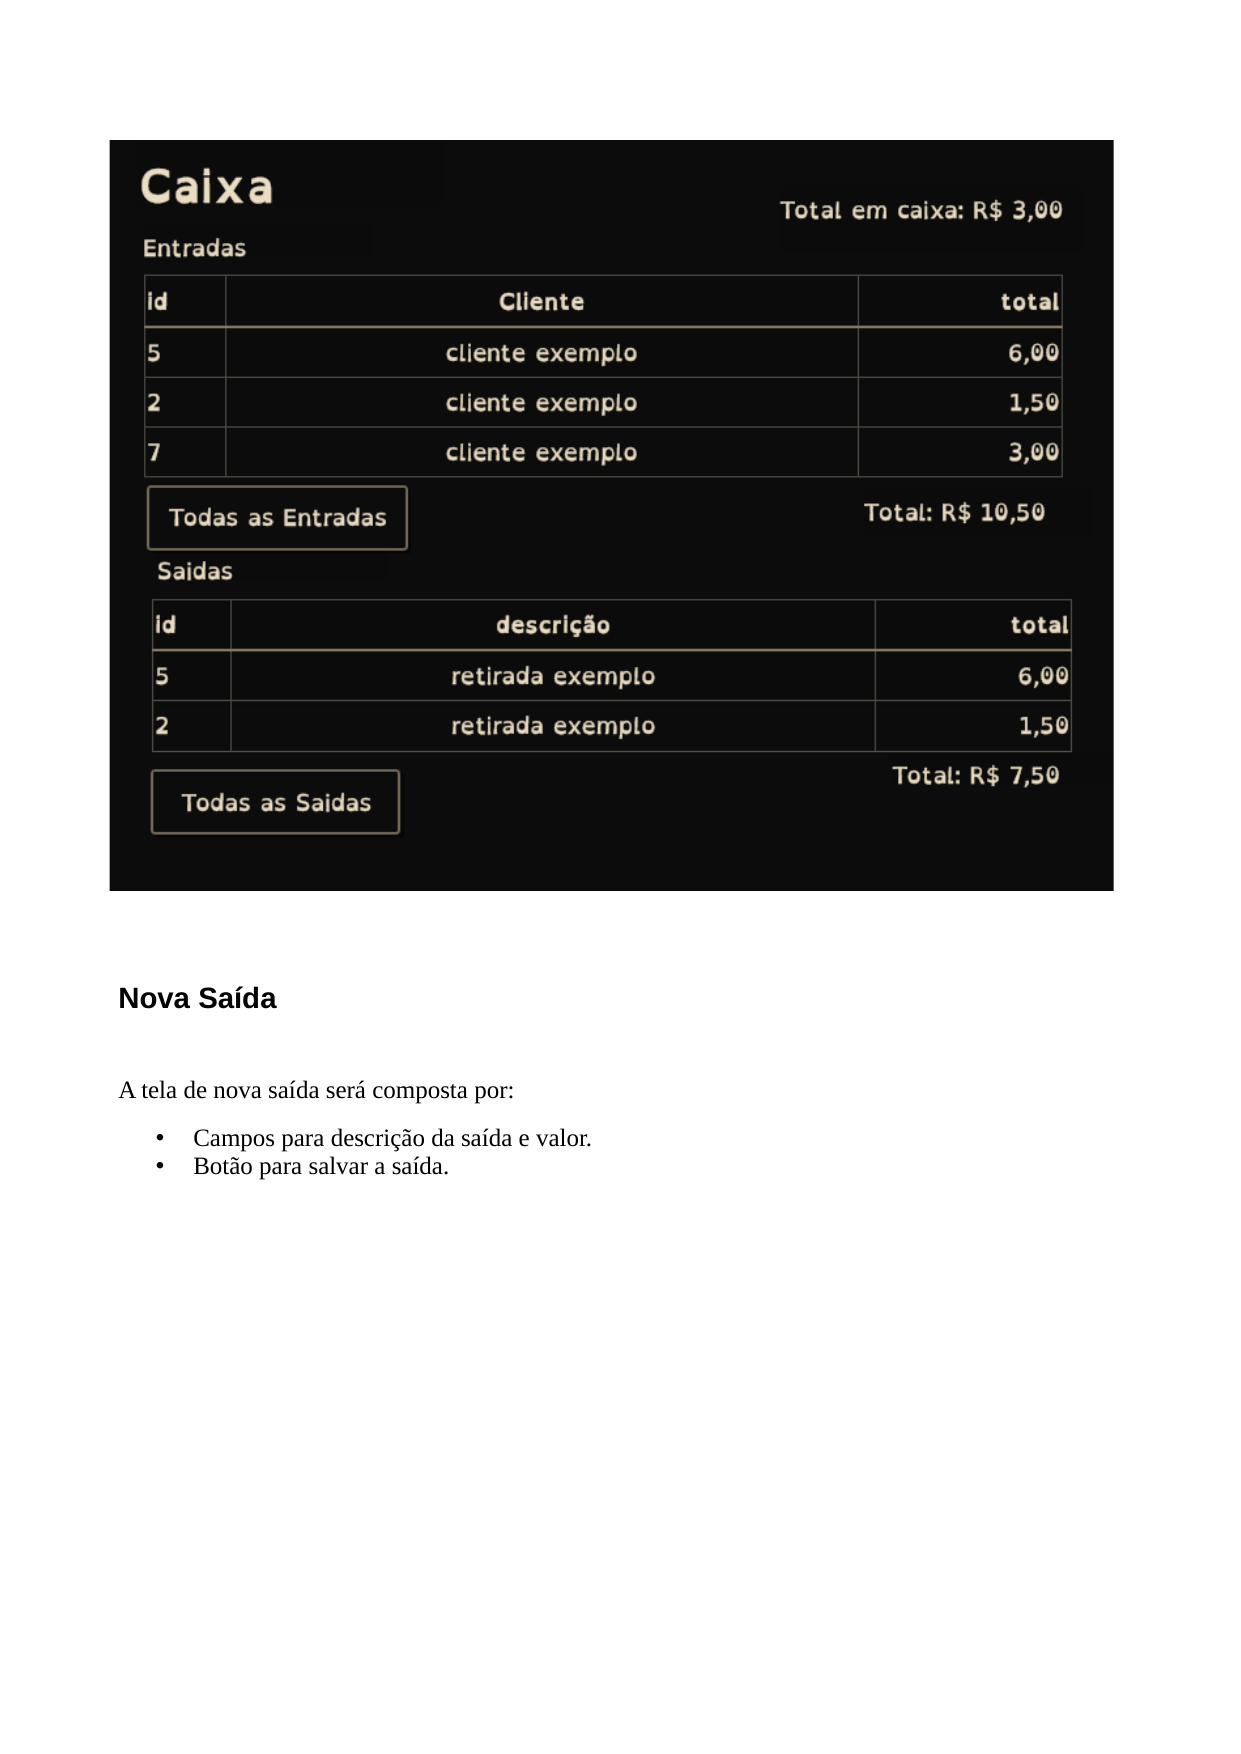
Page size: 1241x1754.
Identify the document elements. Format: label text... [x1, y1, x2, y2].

text A tela de nova saída será composta por: [118, 1075, 1122, 1104]
picture [109, 140, 1114, 891]
list Botão para salvar a saída. [156, 1151, 1122, 1180]
list Campos para descrição da saída e valor. [156, 1123, 1122, 1151]
subtitle Nova Saída [118, 981, 1122, 1015]
